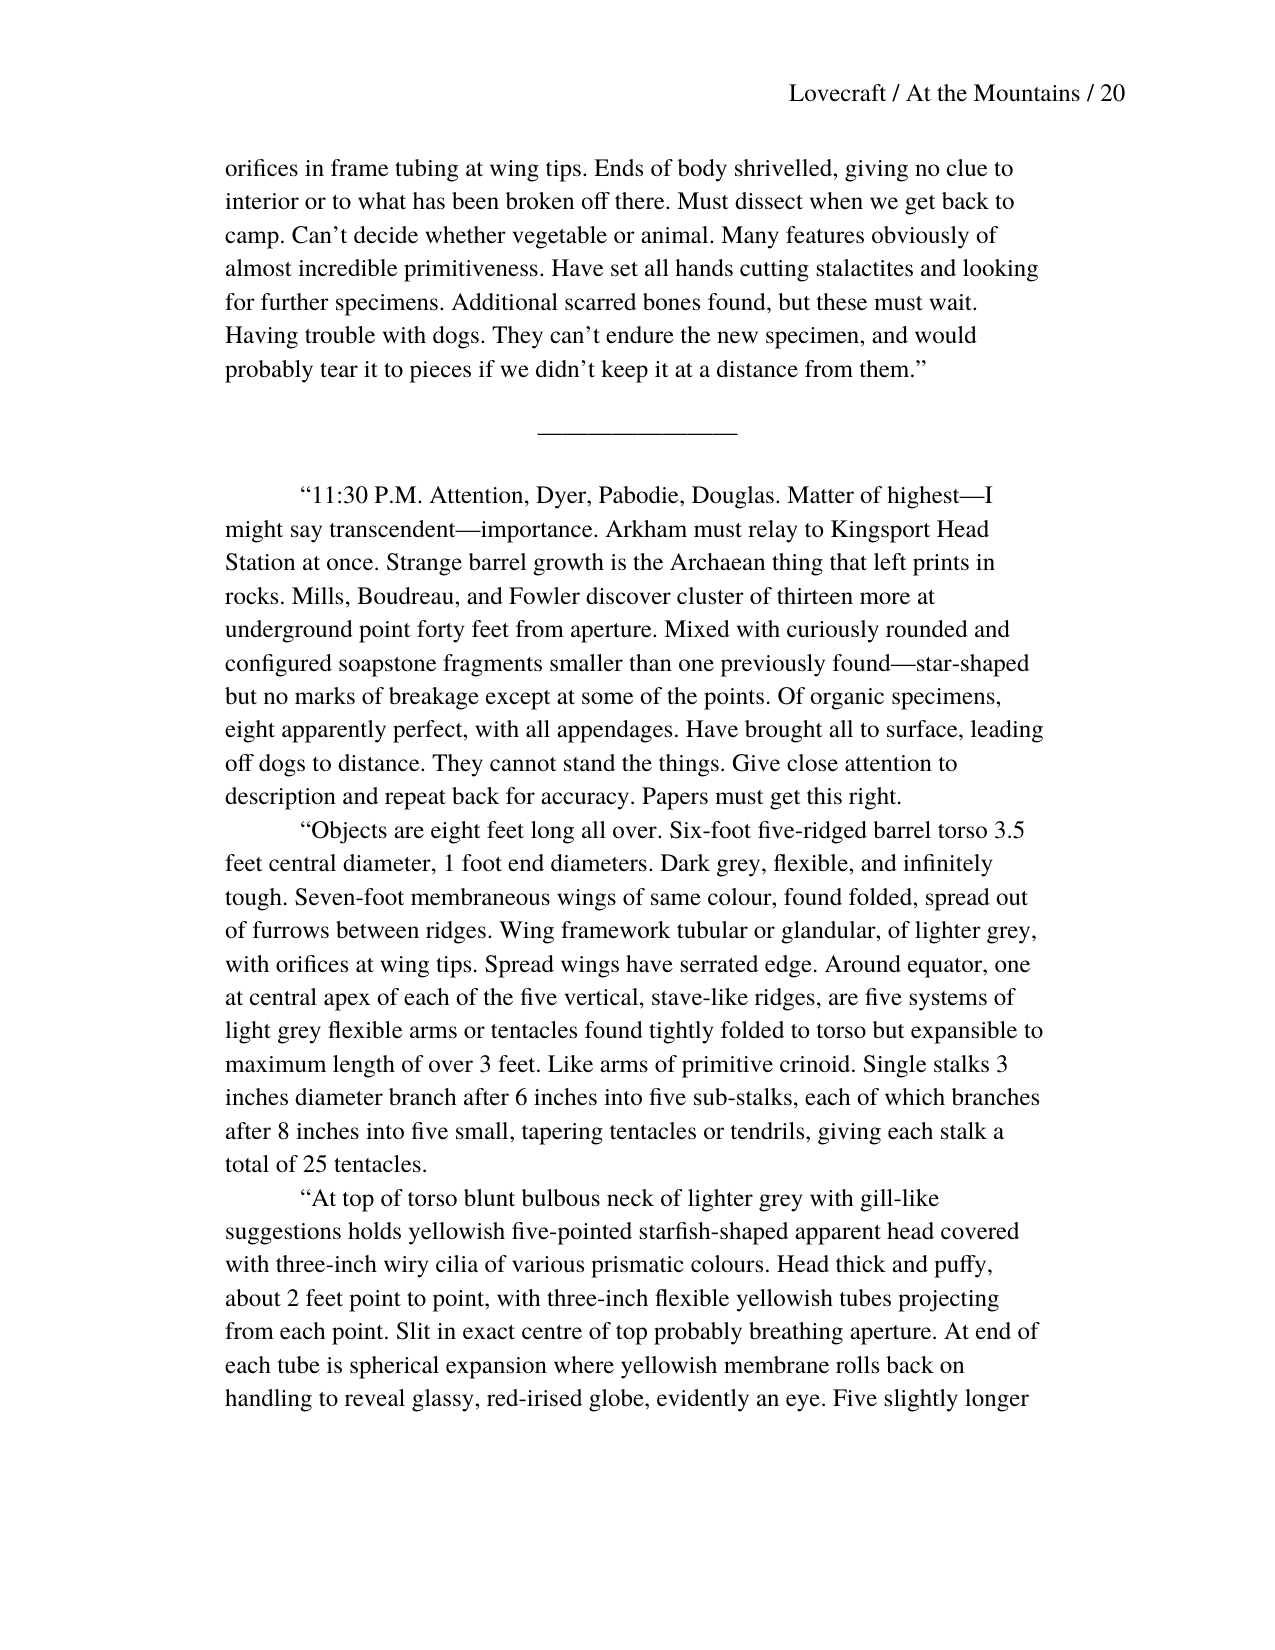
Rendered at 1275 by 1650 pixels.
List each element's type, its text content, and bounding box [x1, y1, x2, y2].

text “At top of torso blunt bulbous neck of lighter grey with gill-like suggestions holds yellowish five-pointed starfish-shaped apparent head covered with three-inch wiry cilia of various prismatic colours. Head thick and puffy, about 2 feet point to point, with three-inch flexible yellowish tubes projecting from each point. Slit in exact centre of top probably breathing aperture. At end of each tube is spherical expansion where yellowish membrane rolls back on handling to reveal glassy, red-irised globe, evidently an eye. Five slightly longer [225, 1180, 1050, 1414]
text “Objects are eight feet long all over. Six-foot five-ridged barrel torso 3.5 feet central diameter, 1 foot end diameters. Dark grey, flexible, and infinitely tough. Seven-foot membraneous wings of same colour, found folded, spread out of furrows between ridges. Wing framework tubular or glandular, of lighter grey, with orifices at wing tips. Spread wings have serrated edge. Around equator, one at central apex of each of the five vertical, stave-like ridges, are five systems of light grey flexible arms or tentacles found tightly folded to torso but expansible to maximum length of over 3 feet. Like arms of primitive crinoid. Single stalks 3 inches diameter branch after 6 inches into five sub-stalks, each of which branches after 8 inches into five small, tapering tentacles or tendrils, giving each stalk a total of 25 tentacles. [225, 812, 1050, 1180]
text ———————— [150, 414, 1125, 447]
text orifices in frame tubing at wing tips. Ends of body shrivelled, giving no clue to interior or to what has been broken off there. Must dissect when we get back to camp. Can’t decide whether vegetable or animal. Many features obviously of almost incredible primitiveness. Have set all hands cutting stalactites and looking for further specimens. Additional scarred bones found, but these must wait. Having trouble with dogs. They can’t endure the new specimen, and would probably tear it to pieces if we didn’t keep it at a distance from them.” [225, 150, 1050, 384]
text “11:30 P.M. Attention, Dyer, Pabodie, Douglas. Matter of highest—I might say transcendent—importance. Arkham must relay to Kingsport Head Station at once. Strange barrel growth is the Archaean thing that left prints in rocks. Mills, Boudreau, and Fowler discover cluster of thirteen more at underground point forty feet from aperture. Mixed with curiously rounded and configured soapstone fragments smaller than one previously found—star-shaped but no marks of breakage except at some of the points. Of organic specimens, eight apparently perfect, with all appendages. Have brought all to surface, leading off dogs to distance. They cannot stand the things. Give close attention to description and repeat back for accuracy. Papers must get this right. [225, 477, 1050, 812]
